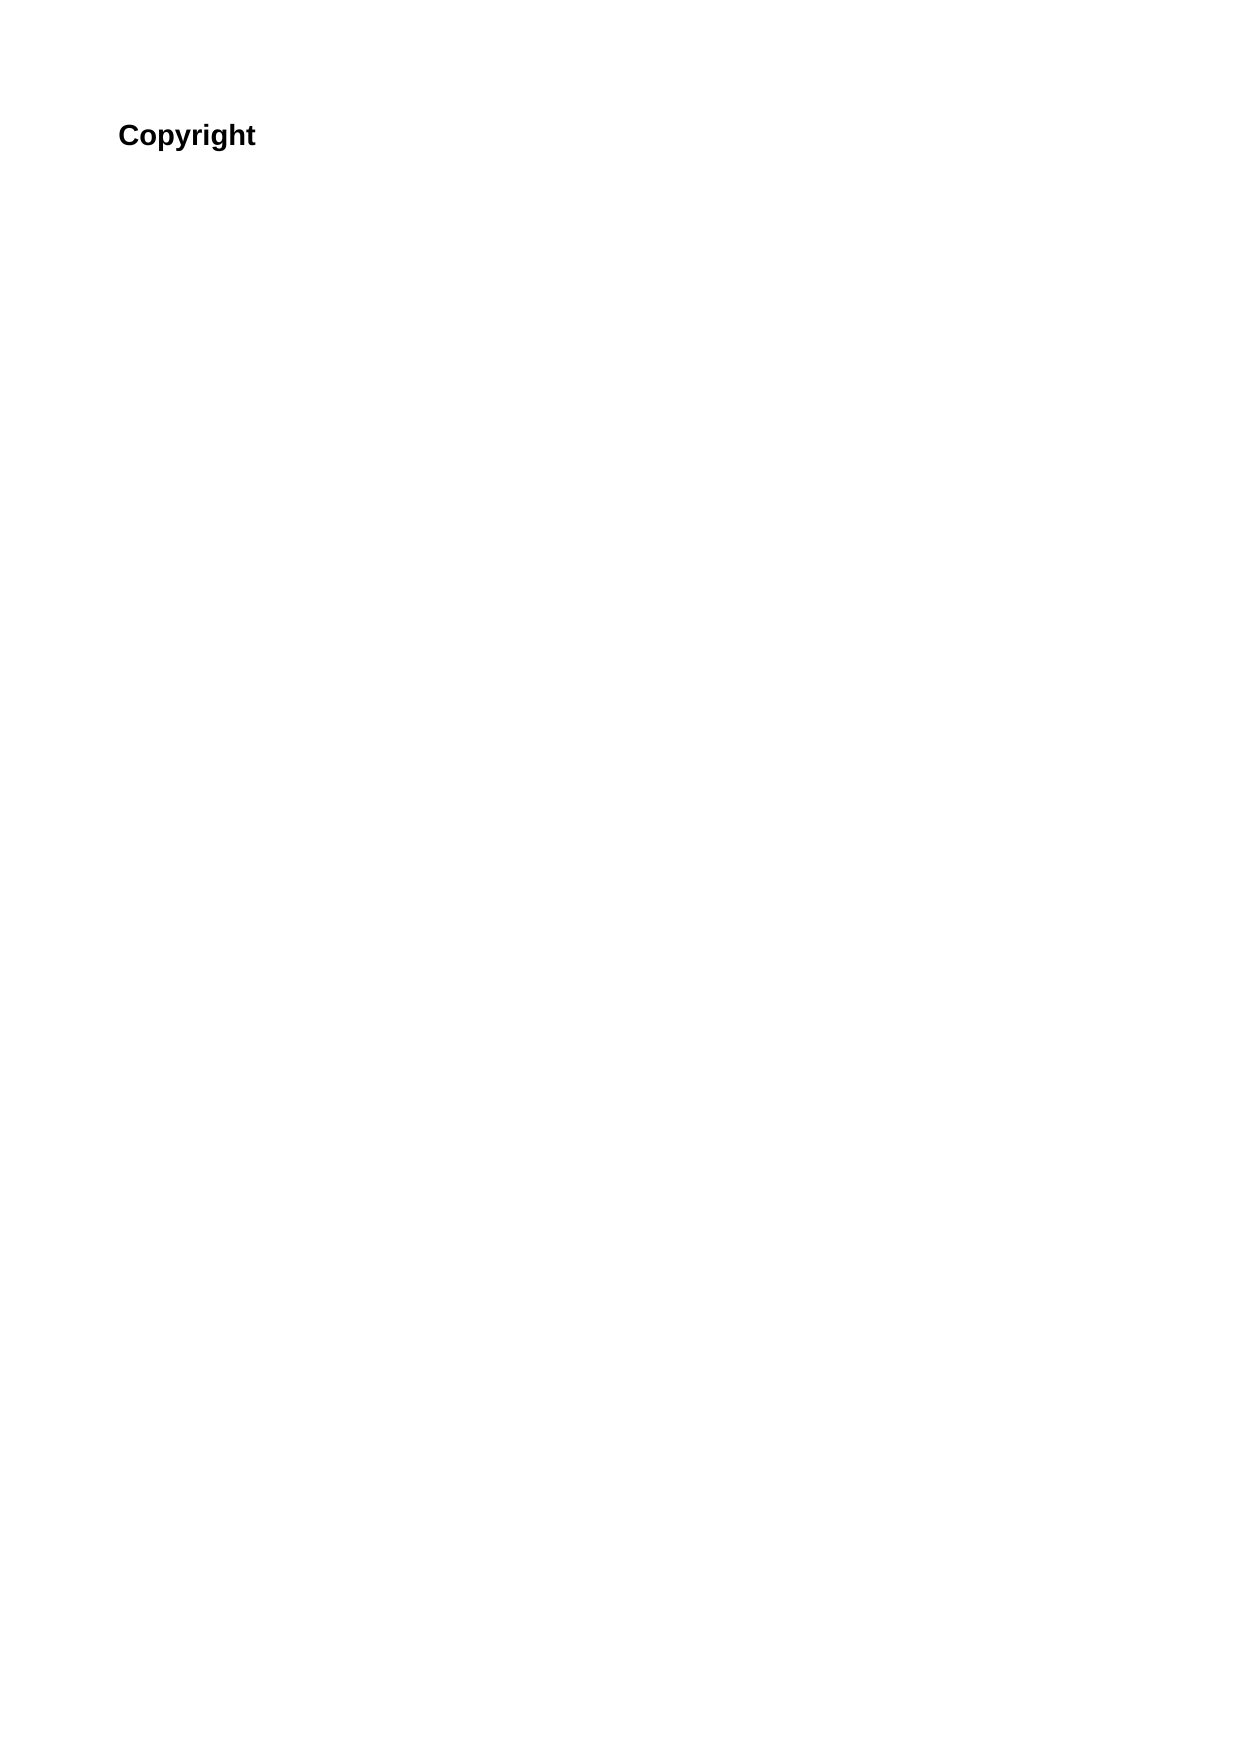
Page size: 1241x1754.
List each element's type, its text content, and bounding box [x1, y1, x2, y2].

subtitle Copyright [118, 118, 1122, 152]
